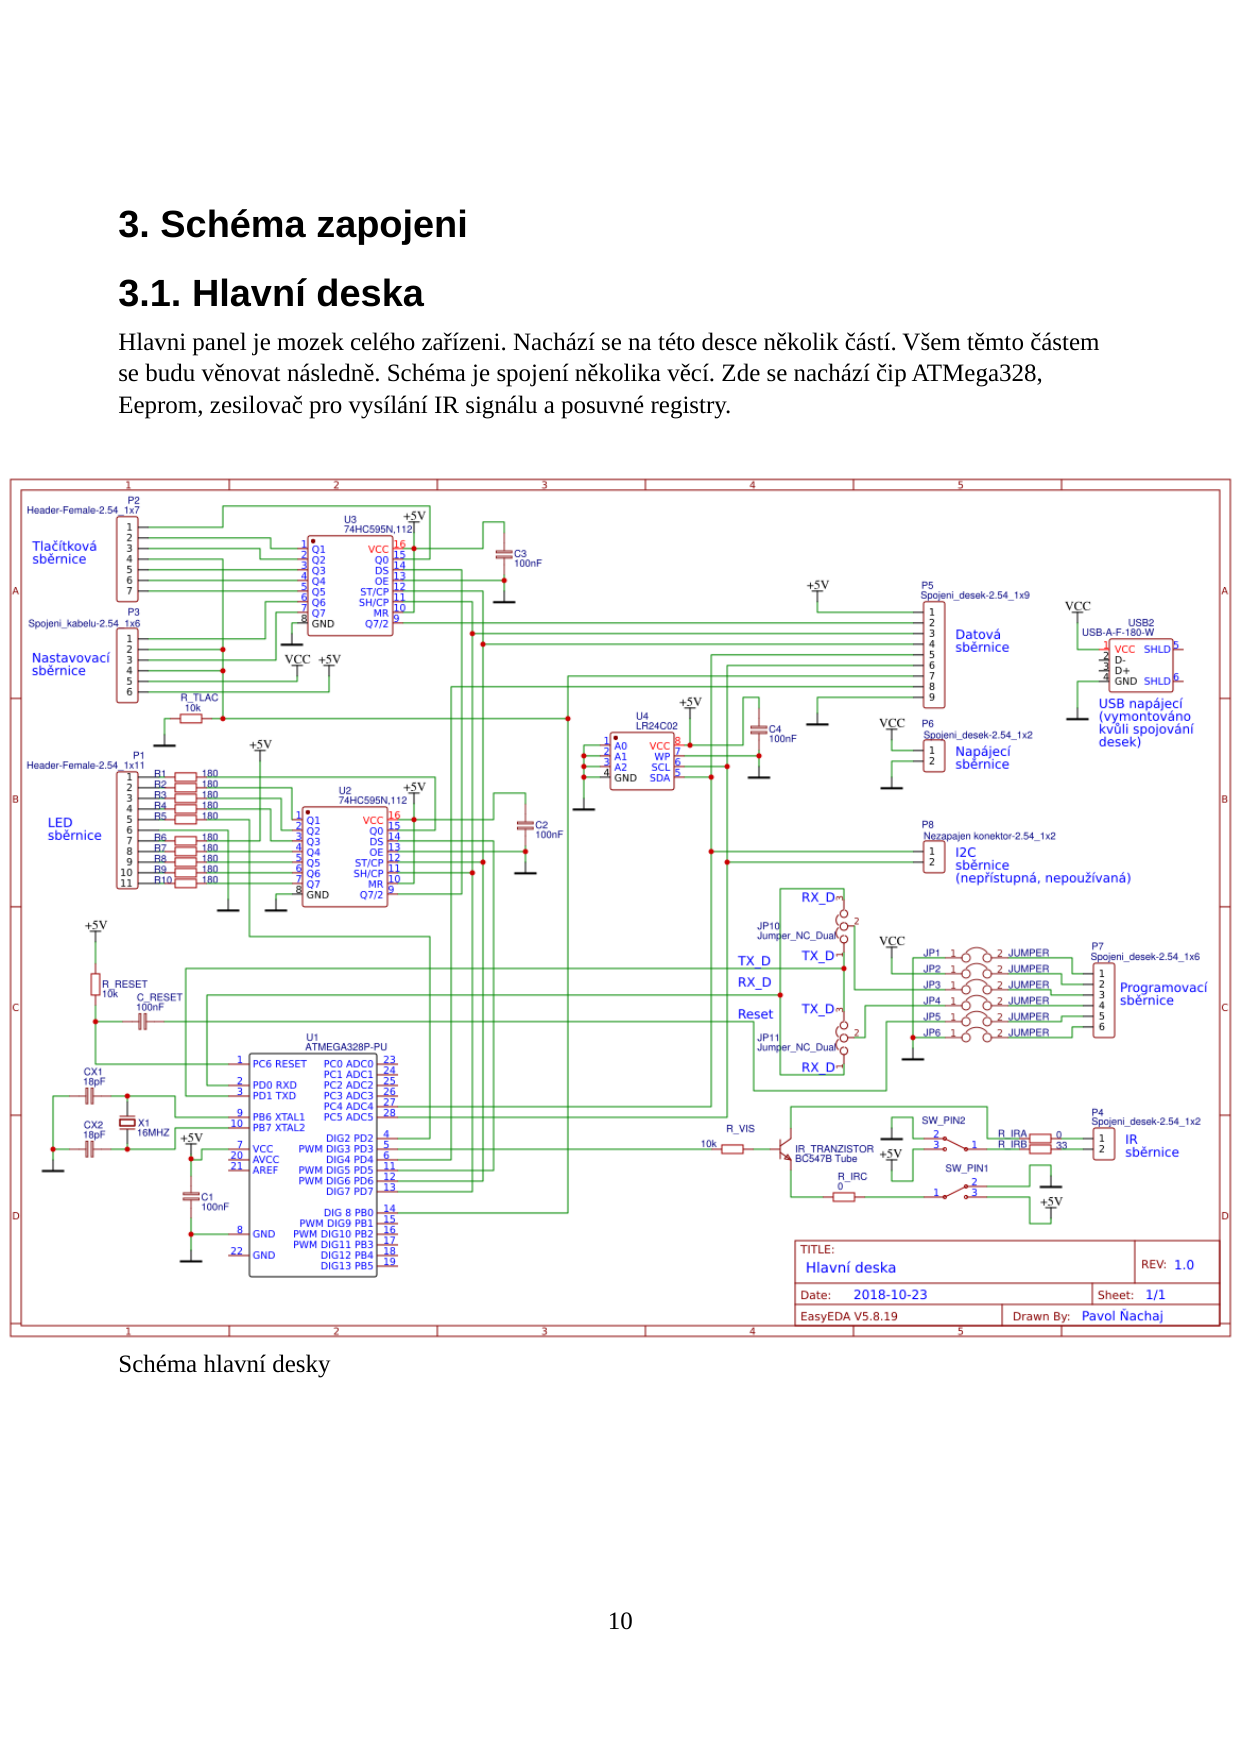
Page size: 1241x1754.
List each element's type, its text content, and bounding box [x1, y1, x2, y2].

text Schéma hlavní desky [118, 1347, 1122, 1378]
picture [0, 468, 1241, 1347]
text Hlavni panel je mozek celého zařízeni. Nachází se na této desce několik částí. Všem těmto částem se budu věnovat následně. Schéma je spojení několika věcí. Zde se nachází čip ATMega328, Eeprom, zesilovač pro vysílání IR signálu a posuvné registry. [118, 327, 1122, 419]
subtitle 3.1. Hlavní deska [118, 271, 1122, 314]
subtitle 3. Schéma zapojeni [118, 202, 1122, 246]
